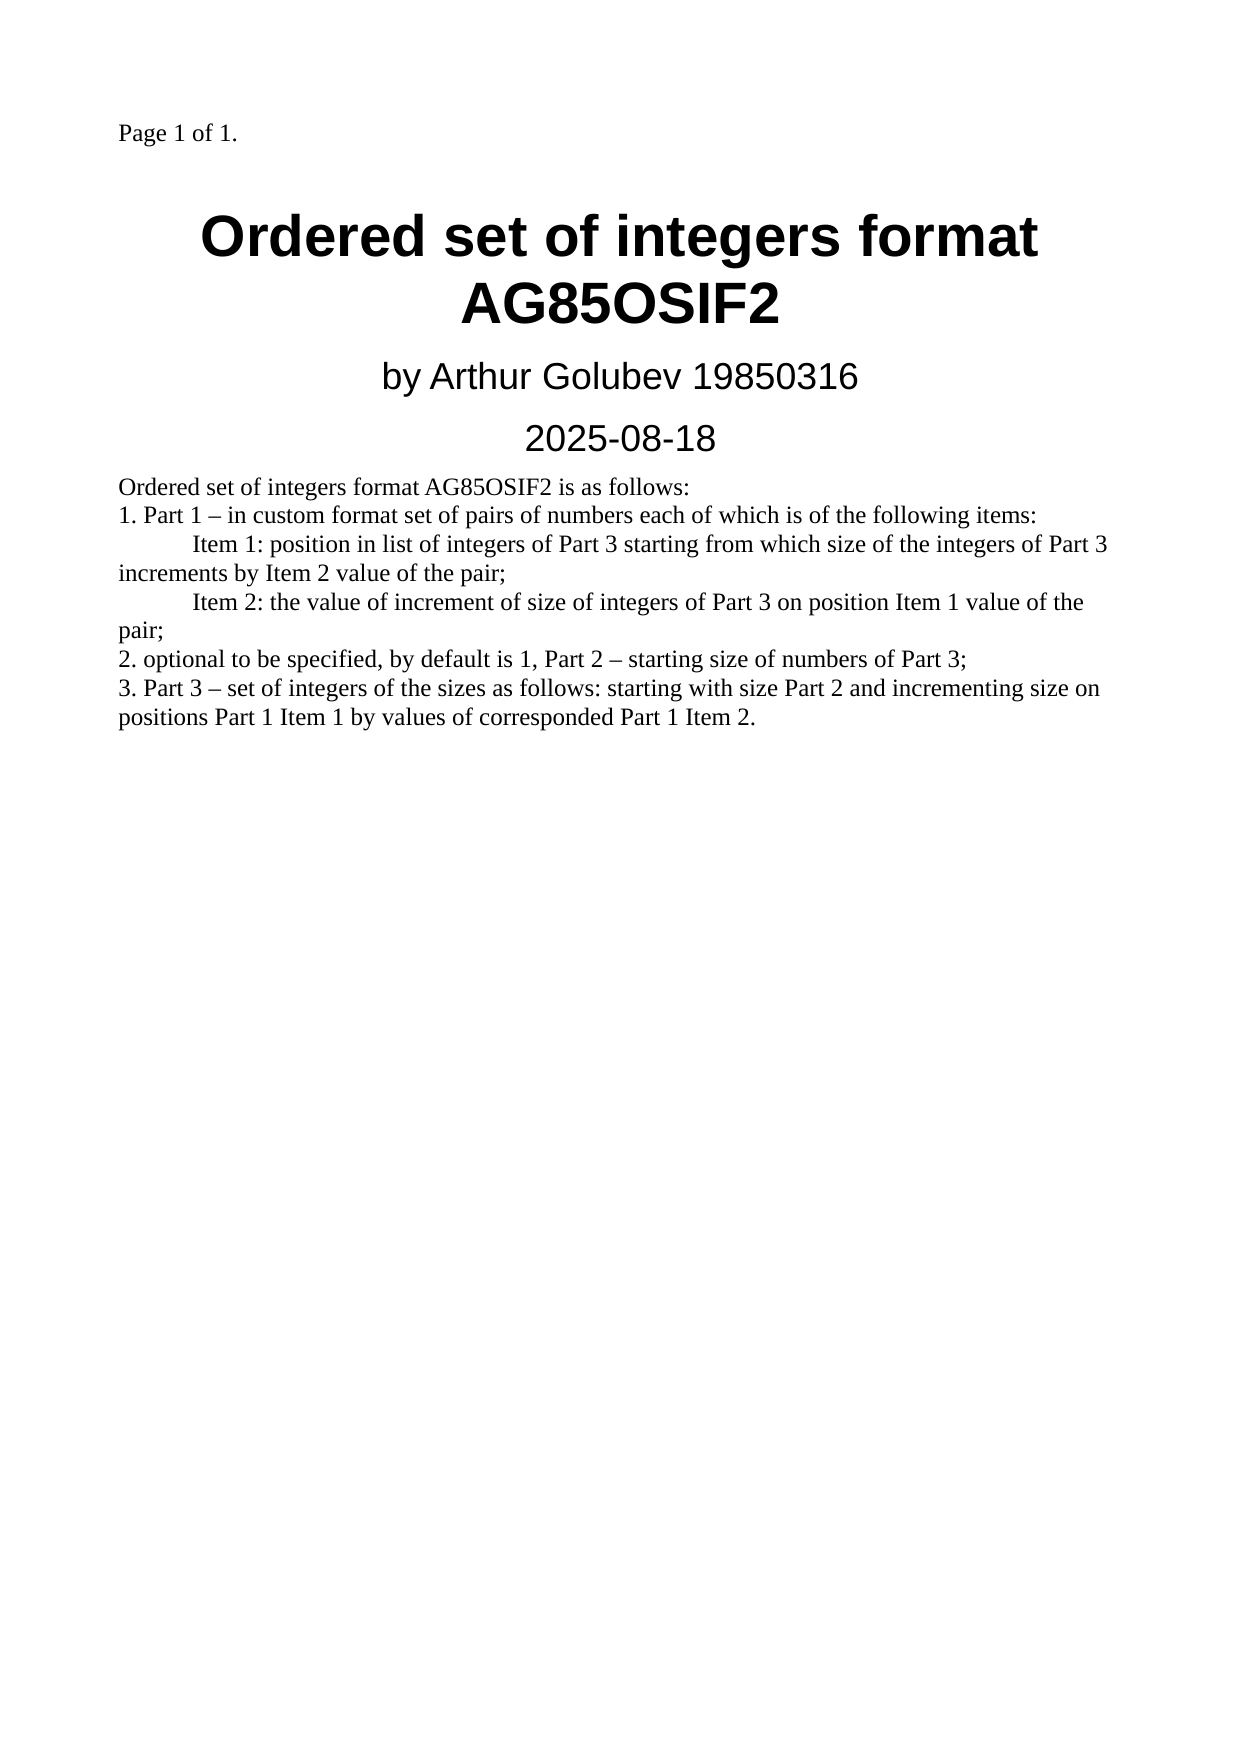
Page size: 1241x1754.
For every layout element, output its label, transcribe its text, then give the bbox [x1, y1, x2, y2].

text 2. optional to be specified, by default is 1, Part 2 – starting size of numbers of Part 3; [118, 644, 1122, 673]
subtitle 2025-08-18 [118, 416, 1122, 459]
text 1. Part 1 – in custom format set of pairs of numbers each of which is of the following items: [118, 501, 1122, 529]
text 3. Part 3 – set of integers of the sizes as follows: starting with size Part 2 and incrementing size on positions Part 1 Item 1 by values of corresponded Part 1 Item 2. [118, 673, 1122, 731]
title Ordered set of integers format AG85OSIF2 [118, 201, 1122, 336]
text Item 1: position in list of integers of Part 3 starting from which size of the integers of Part 3 increments by Item 2 value of the pair; [118, 529, 1122, 587]
text Ordered set of integers format AG85OSIF2 is as follows: [118, 472, 1122, 501]
text Item 2: the value of increment of size of integers of Part 3 on position Item 1 value of the pair; [118, 587, 1122, 644]
subtitle by Arthur Golubev 19850316 [118, 354, 1122, 397]
